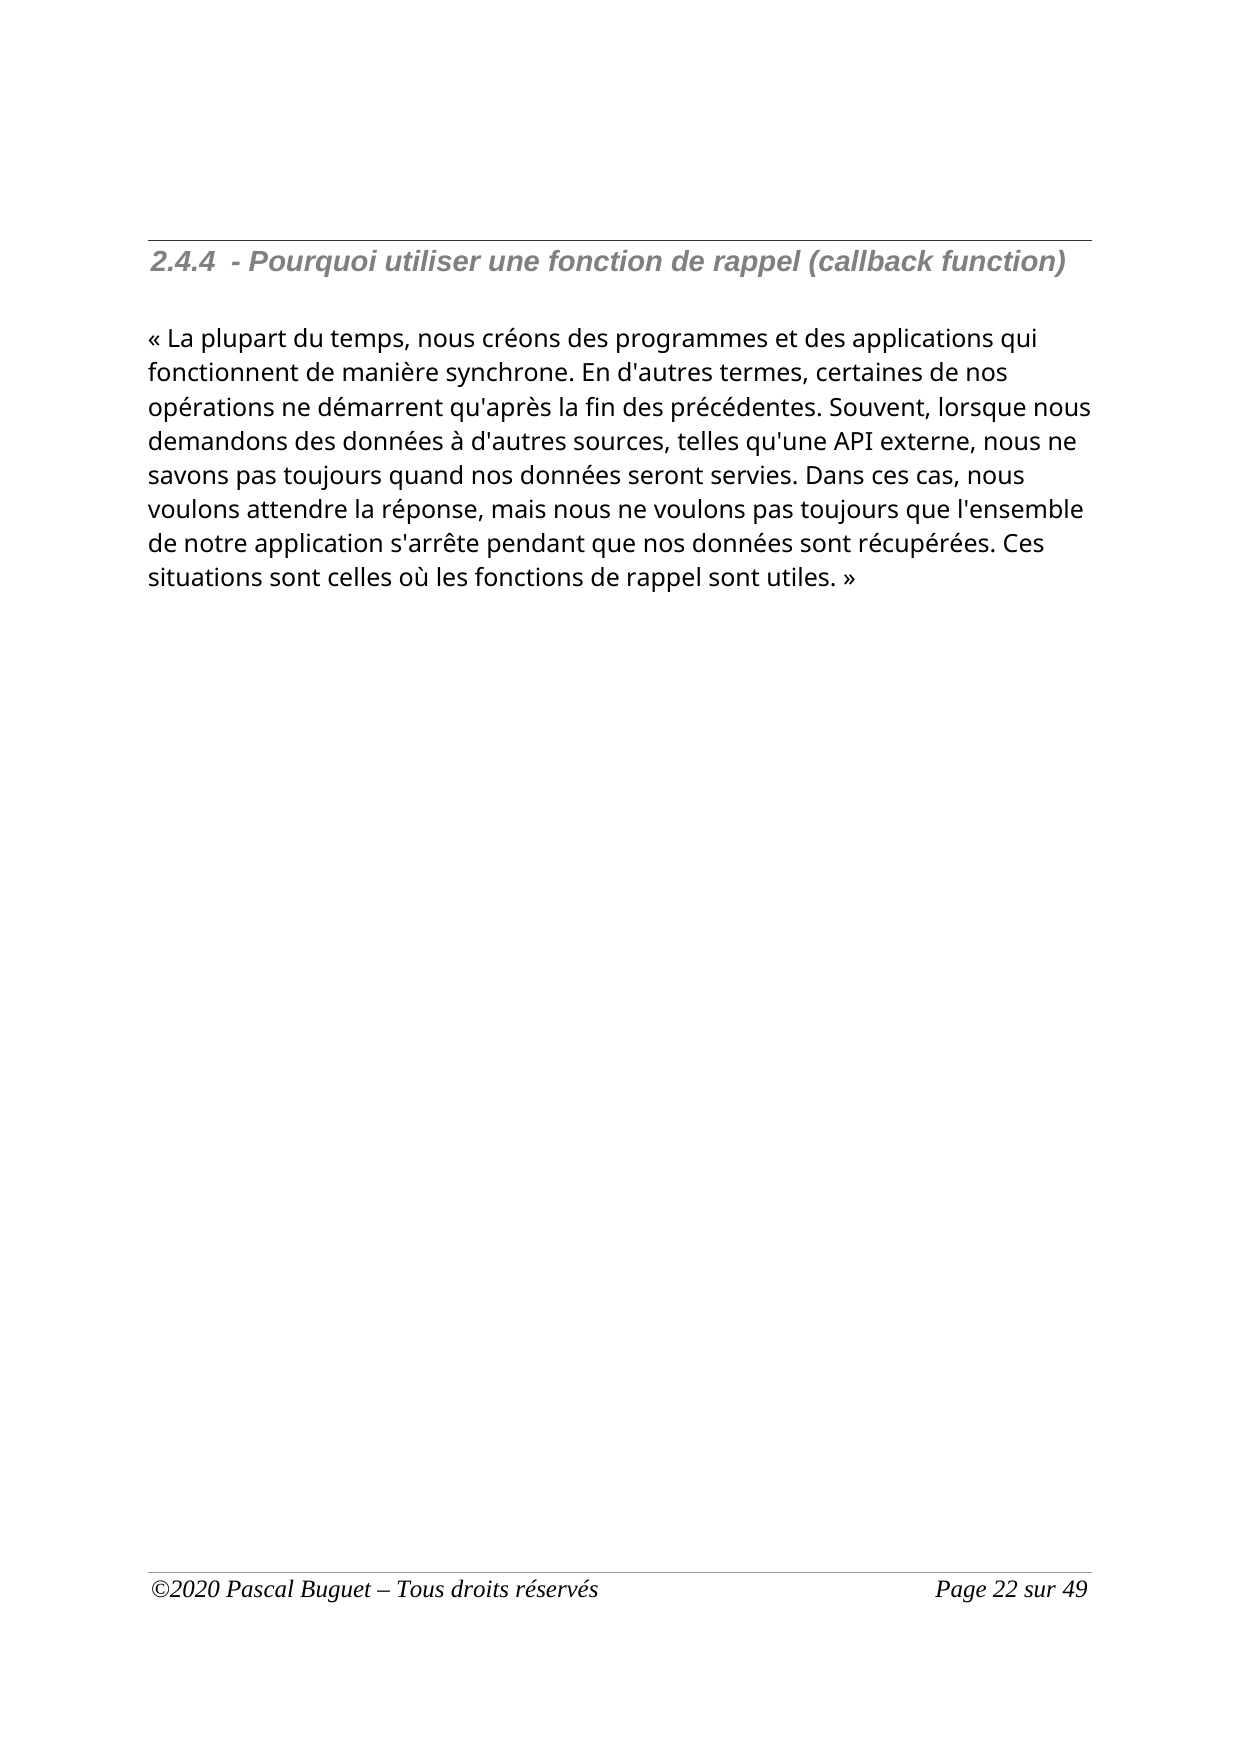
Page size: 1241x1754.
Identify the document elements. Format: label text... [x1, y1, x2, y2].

text « La plupart du temps, nous créons des programmes et des applications qui fonctionnent de manière synchrone. En d'autres termes, certaines de nos opérations ne démarrent qu'après la fin des précédentes. Souvent, lorsque nous demandons des données à d'autres sources, telles qu'une API externe, nous ne savons pas toujours quand nos données seront servies. Dans ces cas, nous voulons attendre la réponse, mais nous ne voulons pas toujours que l'ensemble de notre application s'arrête pendant que nos données sont récupérées. Ces situations sont celles où les fonctions de rappel sont utiles. » [148, 321, 1092, 593]
subtitle - Pourquoi utiliser une fonction de rappel (callback function) [148, 241, 1092, 281]
